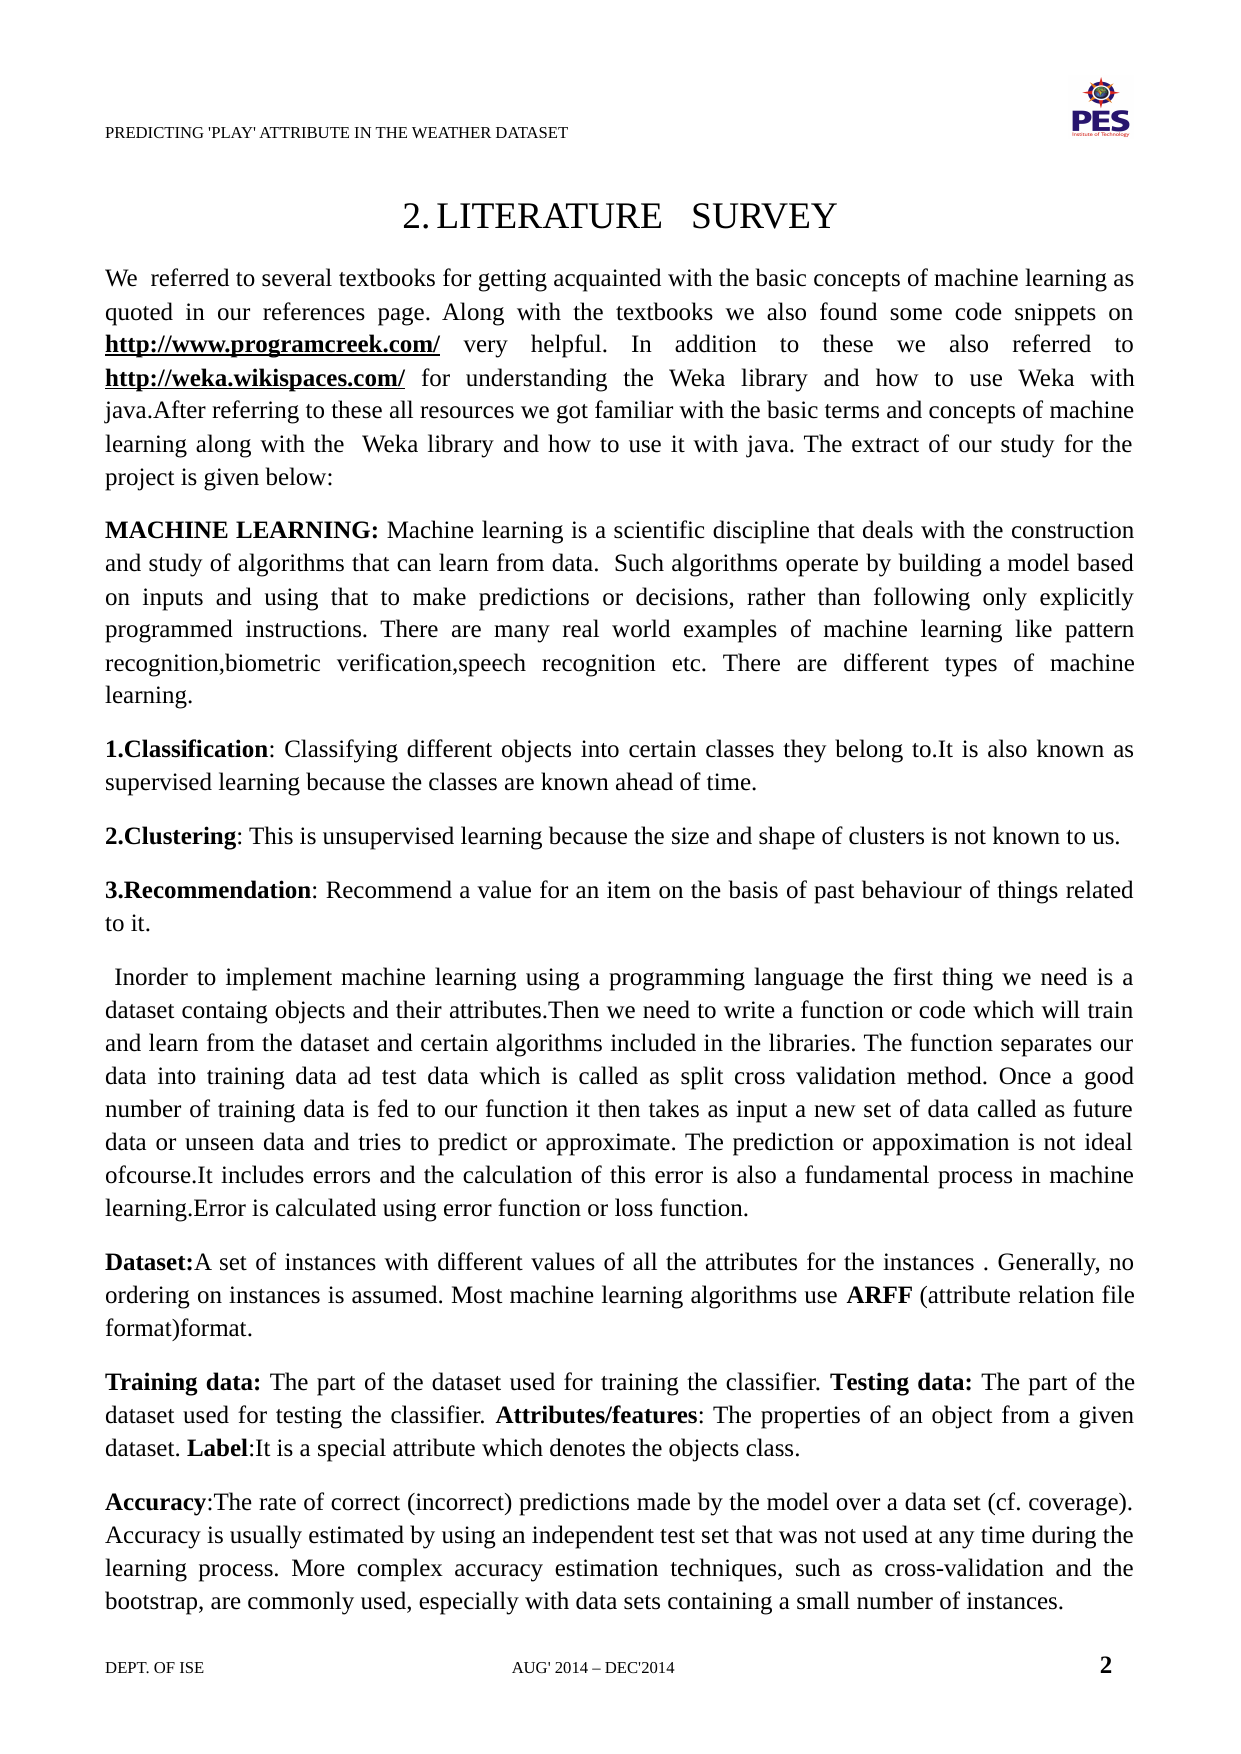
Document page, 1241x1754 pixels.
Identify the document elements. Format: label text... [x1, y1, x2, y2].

text Training data: The part of the dataset used for training the classifier. Testing data: The part of the dataset used for testing the classifier. Attributes/features: The properties of an object from a given dataset. Label:It is a special attribute which denotes the objects class. [105, 1367, 1135, 1462]
picture [1068, 75, 1134, 139]
text MACHINE LEARNING: Machine learning is a scientific discipline that deals with the construction and study of algorithms that can learn from data. Such algorithms operate by building a model based on inputs and using that to make predictions or decisions, rather than following only explicitly programmed instructions. There are many real world examples of machine learning like pattern recognition,biometric verification,speech recognition etc. There are different types of machine learning. [105, 516, 1135, 709]
text 1.Classification: Classifying different objects into certain classes they belong to.It is also known as supervised learning because the classes are known ahead of time. [105, 734, 1135, 796]
text 3.Recommendation: Recommend a value for an item on the basis of past behaviour of things related to it. [105, 875, 1135, 937]
text We referred to several textbooks for getting acquainted with the basic concepts of machine learning as quoted in our references page. Along with the textbooks we also found some code snippets on http://www.programcreek.com/ very helpful. In addition to these we also referred to http://weka.wikispaces.com/ for understanding the Weka library and how to use Weka with java.After referring to these all resources we got familiar with the basic terms and concepts of machine learning along with the Weka library and how to use it with java. The extract of our study for the project is given below: [105, 263, 1135, 490]
text Accuracy:The rate of correct (incorrect) predictions made by the model over a data set (cf. coverage). Accuracy is usually estimated by using an independent test set that was not used at any time during the learning process. More complex accuracy estimation techniques, such as cross-validation and the bootstrap, are commonly used, especially with data sets containing a small number of instances. [105, 1487, 1135, 1615]
text Inorder to implement machine learning using a programming language the first thing we need is a dataset containg objects and their attributes.Then we need to write a function or code which will train and learn from the dataset and certain algorithms included in the libraries. The function separates our data into training data ad test data which is called as split cross validation method. Once a good number of training data is fed to our function it then takes as input a new set of data called as future data or unseen data and tries to predict or approximate. The prediction or appoximation is not ideal ofcourse.It includes errors and the calculation of this error is also a fundamental process in machine learning.Error is calculated using error function or loss function. [105, 962, 1135, 1222]
text 2. LITERATURE SURVEY [105, 193, 1135, 236]
text Dataset:A set of instances with different values of all the attributes for the instances . Generally, no ordering on instances is assumed. Most machine learning algorithms use ARFF (attribute relation file format)format. [105, 1247, 1135, 1342]
text 2.Clustering: This is unsupervised learning because the size and shape of clusters is not known to us. [105, 821, 1135, 850]
